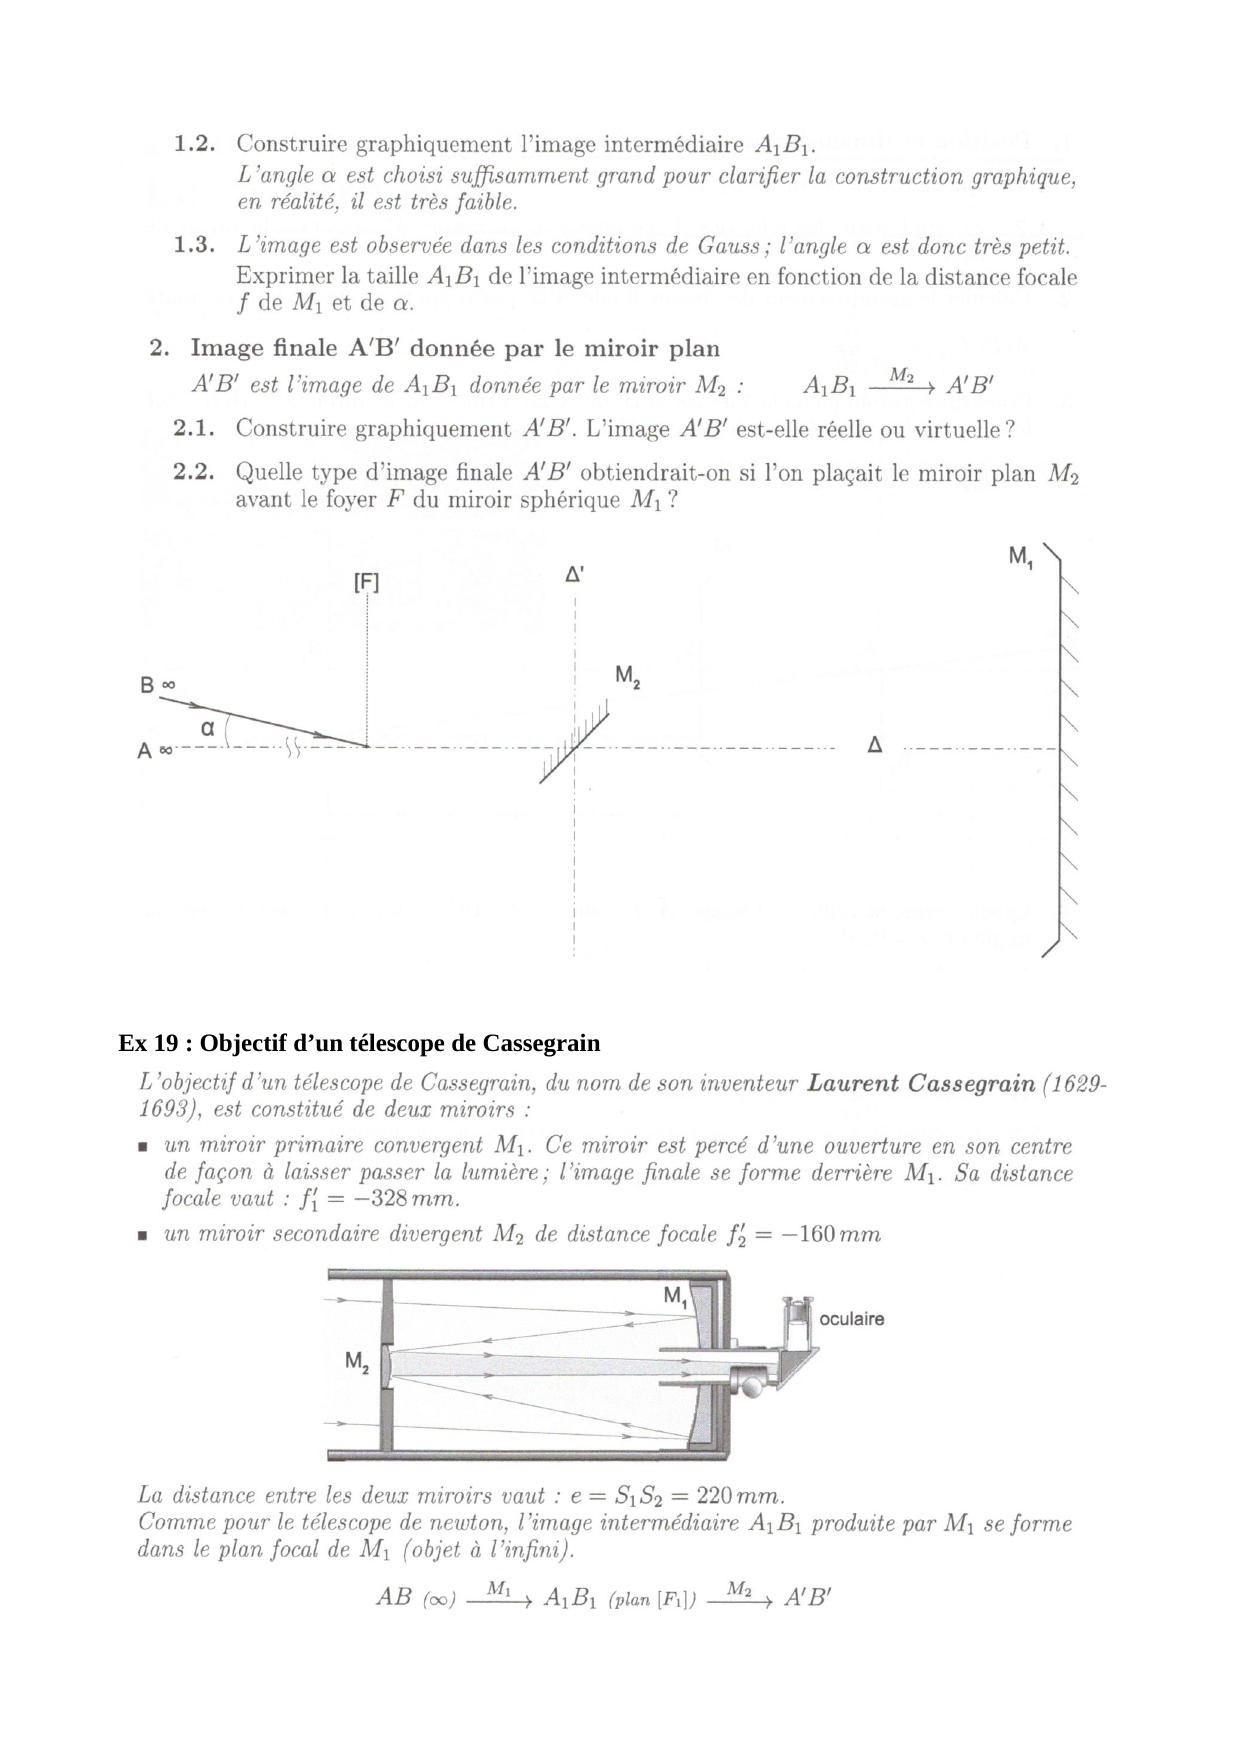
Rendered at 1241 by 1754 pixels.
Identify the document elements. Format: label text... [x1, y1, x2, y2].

text Ex 19 : Objectif d’un télescope de Cassegrain [118, 1028, 1122, 1057]
